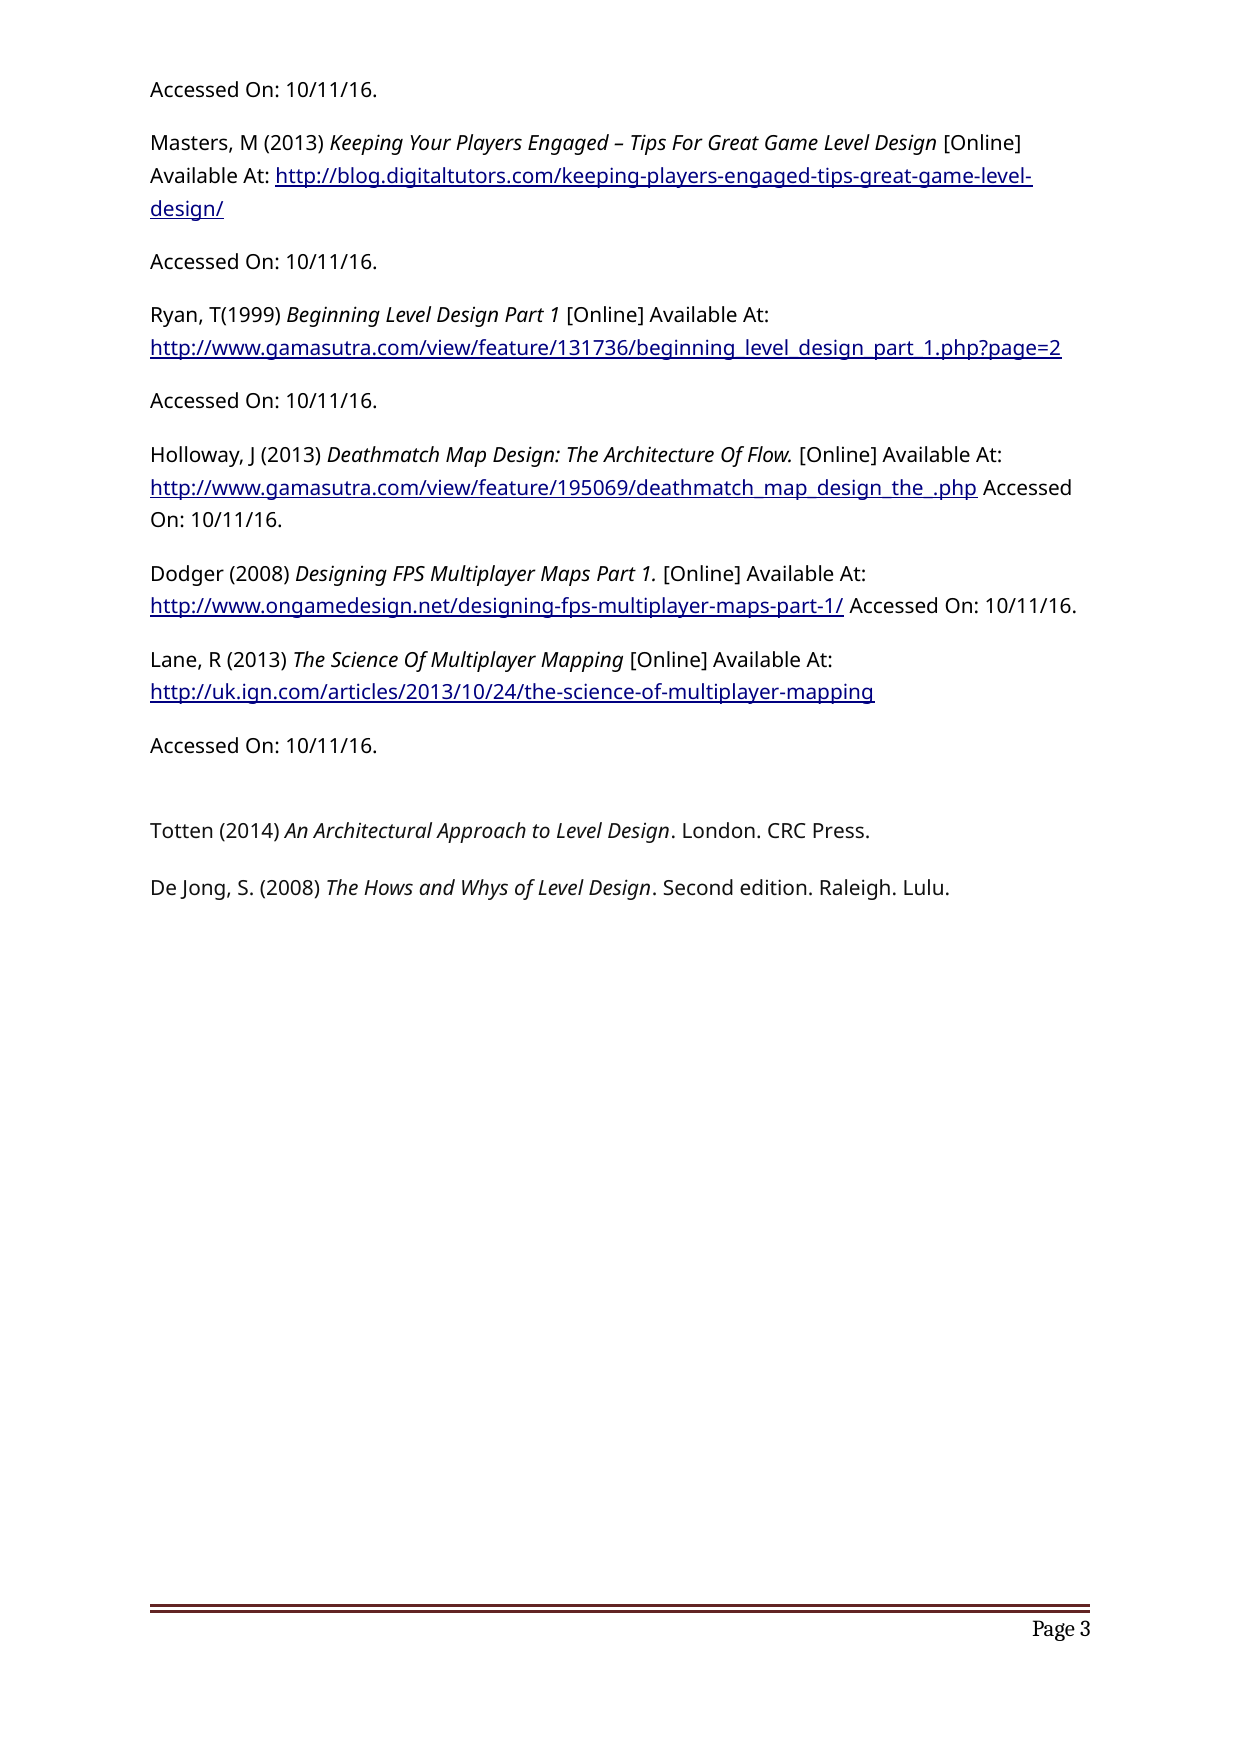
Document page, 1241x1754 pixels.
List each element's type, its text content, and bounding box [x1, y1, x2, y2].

text De Jong, S. (2008) The Hows and Whys of Level Design. Second edition. Raleigh. Lulu. [150, 873, 1090, 902]
text Totten (2014) An Architectural Approach to Level Design. London. CRC Press. [150, 816, 1090, 845]
text Accessed On: 10/11/16. [150, 731, 1090, 791]
text Masters, M (2013) Keeping Your Players Engaged – Tips For Great Game Level Design [Online] Available At: http://blog.digitaltutors.com/keeping-players-engaged-tips-great-game-level-design/ [150, 128, 1090, 222]
text Accessed On: 10/11/16. [150, 387, 1090, 415]
text Dodger (2008) Designing FPS Multiplayer Maps Part 1. [Online] Available At: http://www.ongamedesign.net/designing-fps-multiplayer-maps-part-1/ Accessed On: 10/11/16. [150, 559, 1090, 620]
text Accessed On: 10/11/16. [150, 247, 1090, 276]
text Holloway, J (2013) Deathmatch Map Design: The Architecture Of Flow. [Online] Available At: http://www.gamasutra.com/view/feature/195069/deathmatch_map_design_the_.php Accessed On: 10/11/16. [150, 440, 1090, 534]
text Accessed On: 10/11/16. [150, 75, 1090, 103]
text Ryan, T(1999) Beginning Level Design Part 1 [Online] Available At: http://www.gamasutra.com/view/feature/131736/beginning_level_design_part_1.php?page=2 [150, 301, 1090, 362]
text Lane, R (2013) The Science Of Multiplayer Mapping [Online] Available At: http://uk.ign.com/articles/2013/10/24/the-science-of-multiplayer-mapping [150, 645, 1090, 706]
